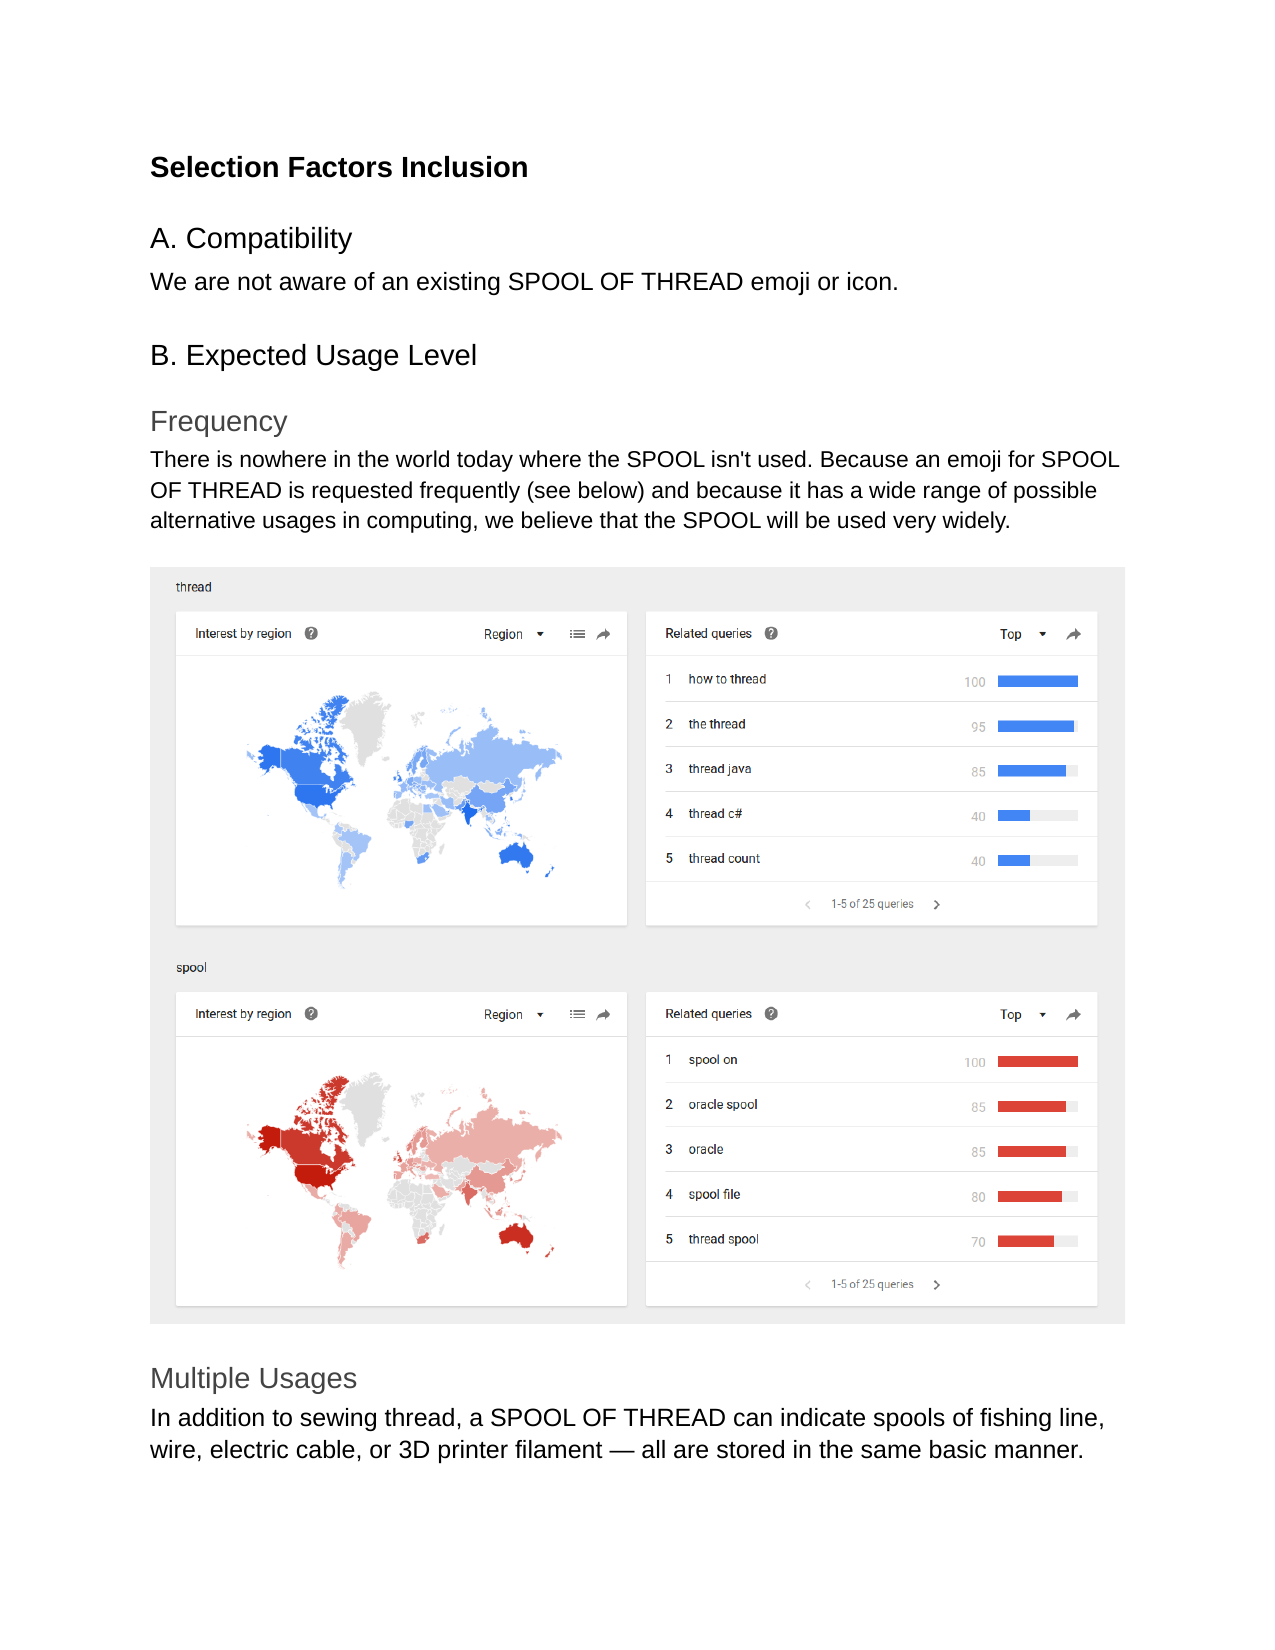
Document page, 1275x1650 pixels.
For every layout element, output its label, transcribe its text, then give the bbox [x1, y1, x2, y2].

picture [150, 567, 1125, 1324]
subtitle Frequency [150, 404, 1125, 438]
subtitle Selection Factors Inclusion [150, 150, 1125, 183]
text We are not aware of an existing SPOOL OF THREAD emoji or icon. [150, 267, 1125, 296]
text There is nowhere in the world today where the SPOOL isn't used. Because an emoji for SPOOL OF THREAD is requested frequently (see below) and because it has a wide range of possible alternative usages in computing, we believe that the SPOOL will be used very widely. [150, 446, 1125, 533]
subtitle A. Compatibility [150, 221, 1125, 254]
subtitle Multiple Usages [150, 1361, 1125, 1394]
subtitle B. Expected Usage Level [150, 338, 1125, 371]
text In addition to sewing thread, a SPOOL OF THREAD can indicate spools of fishing line, wire, electric cable, or 3D printer filament — all are stored in the same basic manner. [150, 1402, 1125, 1464]
